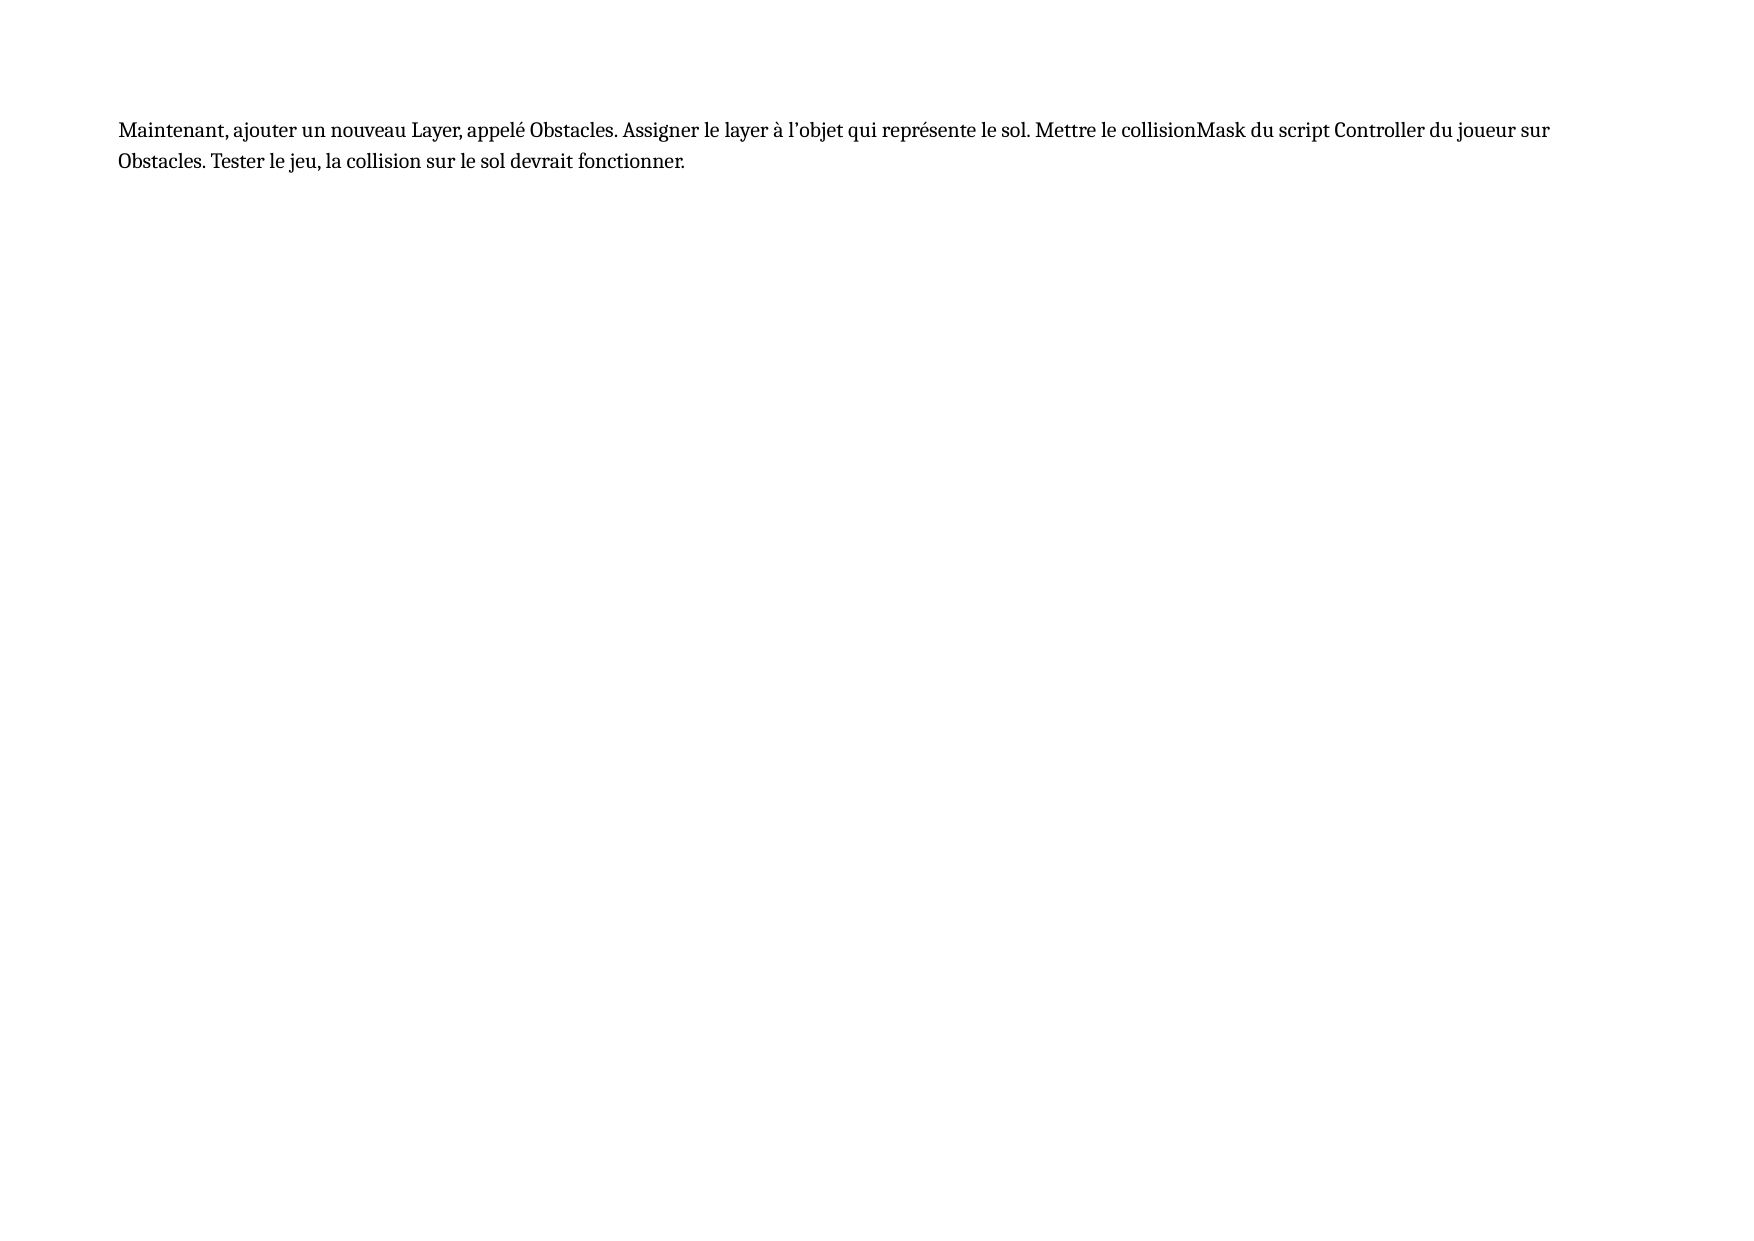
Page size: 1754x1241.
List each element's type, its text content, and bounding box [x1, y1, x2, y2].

text Maintenant, ajouter un nouveau Layer, appelé Obstacles. Assigner le layer à l’objet qui représente le sol. Mettre le collisionMask du script Controller du joueur sur Obstacles. Tester le jeu, la collision sur le sol devrait fonctionner. [118, 118, 1636, 173]
